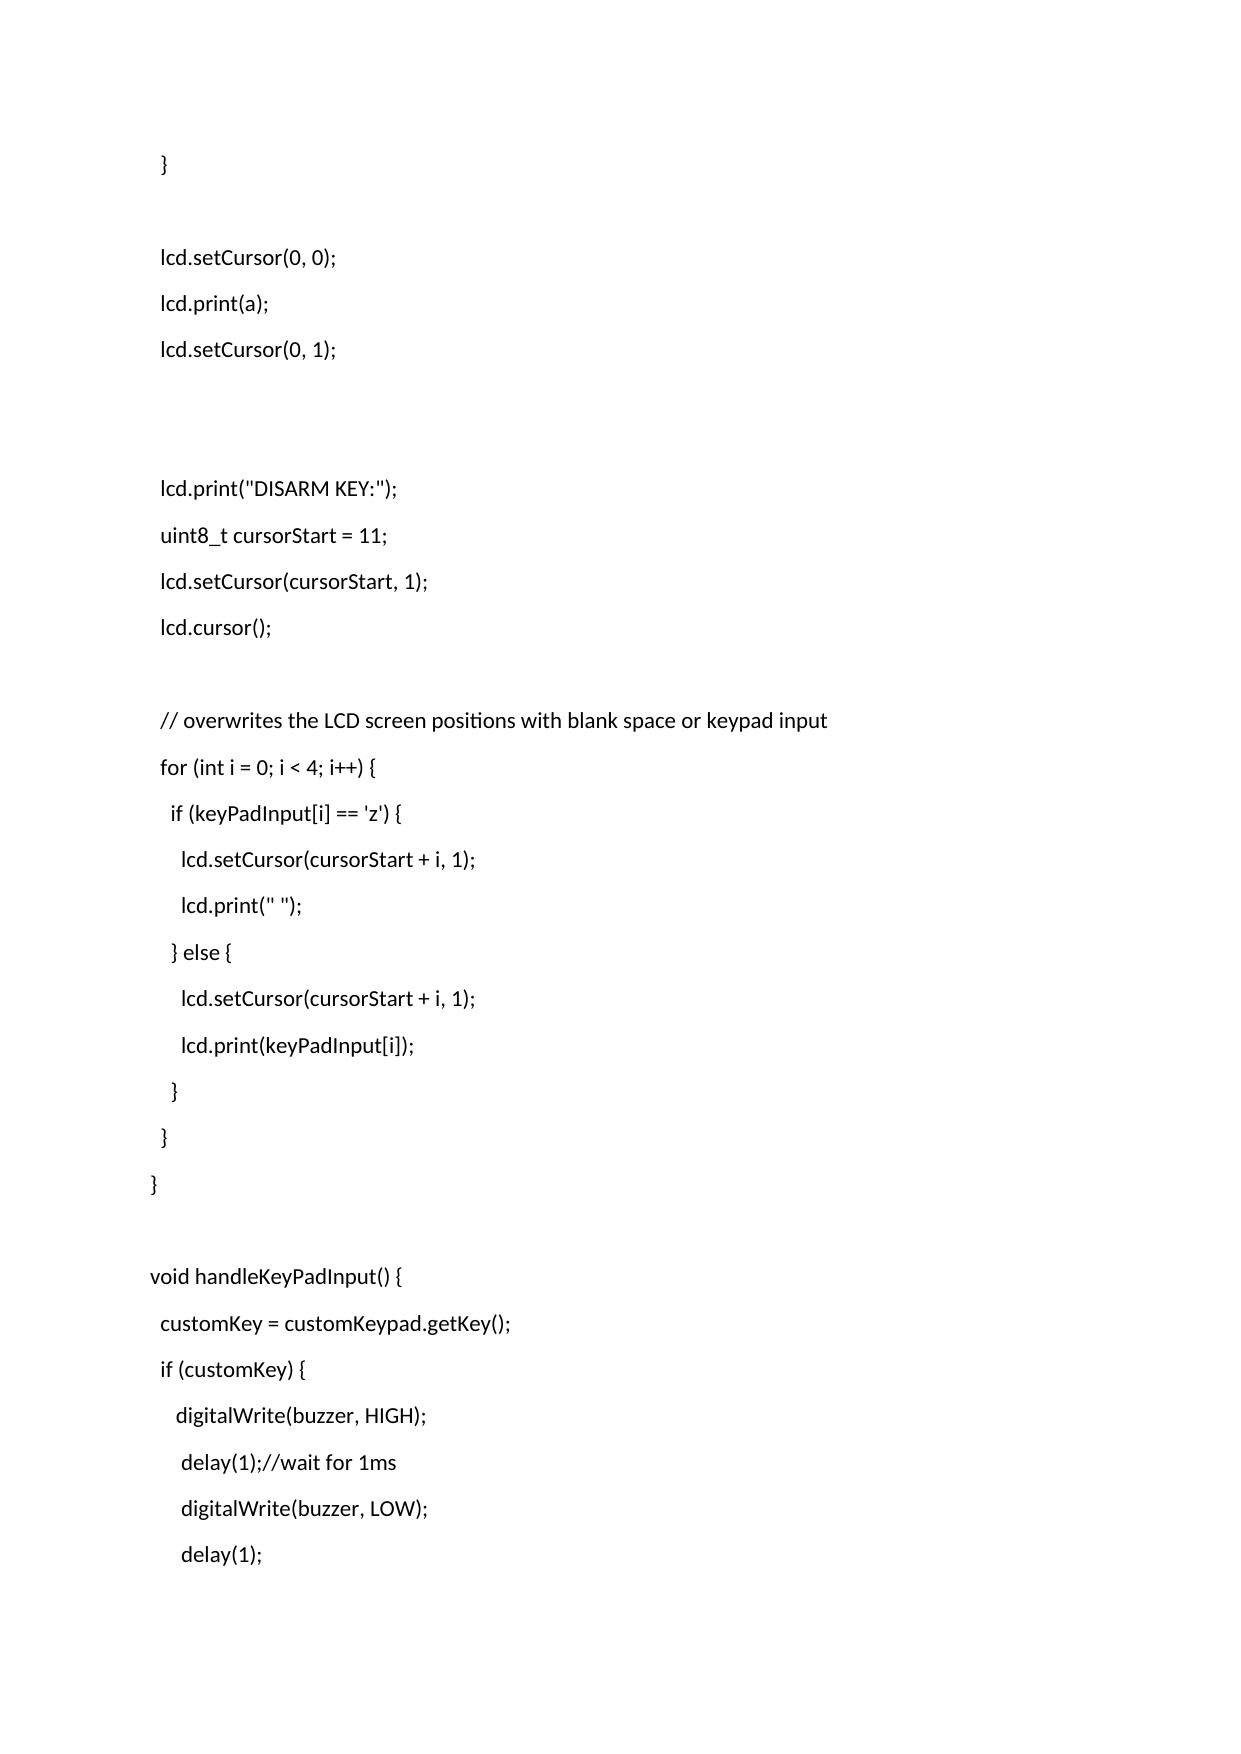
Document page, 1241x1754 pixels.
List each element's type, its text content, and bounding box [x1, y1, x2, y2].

text } [150, 1123, 1090, 1151]
text lcd.setCursor(cursorStart + i, 1); [150, 845, 1090, 873]
text lcd.setCursor(0, 0); [150, 243, 1090, 271]
text } [150, 1077, 1090, 1105]
text lcd.setCursor(cursorStart + i, 1); [150, 984, 1090, 1012]
text } [150, 1170, 1090, 1198]
text lcd.print(a); [150, 289, 1090, 317]
text lcd.print(" "); [150, 892, 1090, 920]
text lcd.setCursor(cursorStart, 1); [150, 567, 1090, 595]
text void handleKeyPadInput() { [150, 1262, 1090, 1291]
text digitalWrite(buzzer, HIGH); [150, 1402, 1090, 1429]
text if (keyPadInput[i] == 'z') { [150, 799, 1090, 827]
text lcd.setCursor(0, 1); [150, 335, 1090, 363]
text for (int i = 0; i < 4; i++) { [150, 753, 1090, 781]
text // overwrites the LCD screen positions with blank space or keypad input [150, 706, 1090, 734]
text delay(1);//wait for 1ms [150, 1448, 1090, 1476]
text lcd.print(keyPadInput[i]); [150, 1031, 1090, 1059]
text customKey = customKeypad.getKey(); [150, 1309, 1090, 1337]
text uint8_t cursorStart = 11; [150, 521, 1090, 549]
text } else { [150, 938, 1090, 966]
text delay(1); [150, 1541, 1090, 1569]
text } [150, 150, 1090, 178]
text lcd.print("DISARM KEY:"); [150, 474, 1090, 502]
text digitalWrite(buzzer, LOW); [150, 1494, 1090, 1522]
text lcd.cursor(); [150, 613, 1090, 642]
text if (customKey) { [150, 1355, 1090, 1383]
